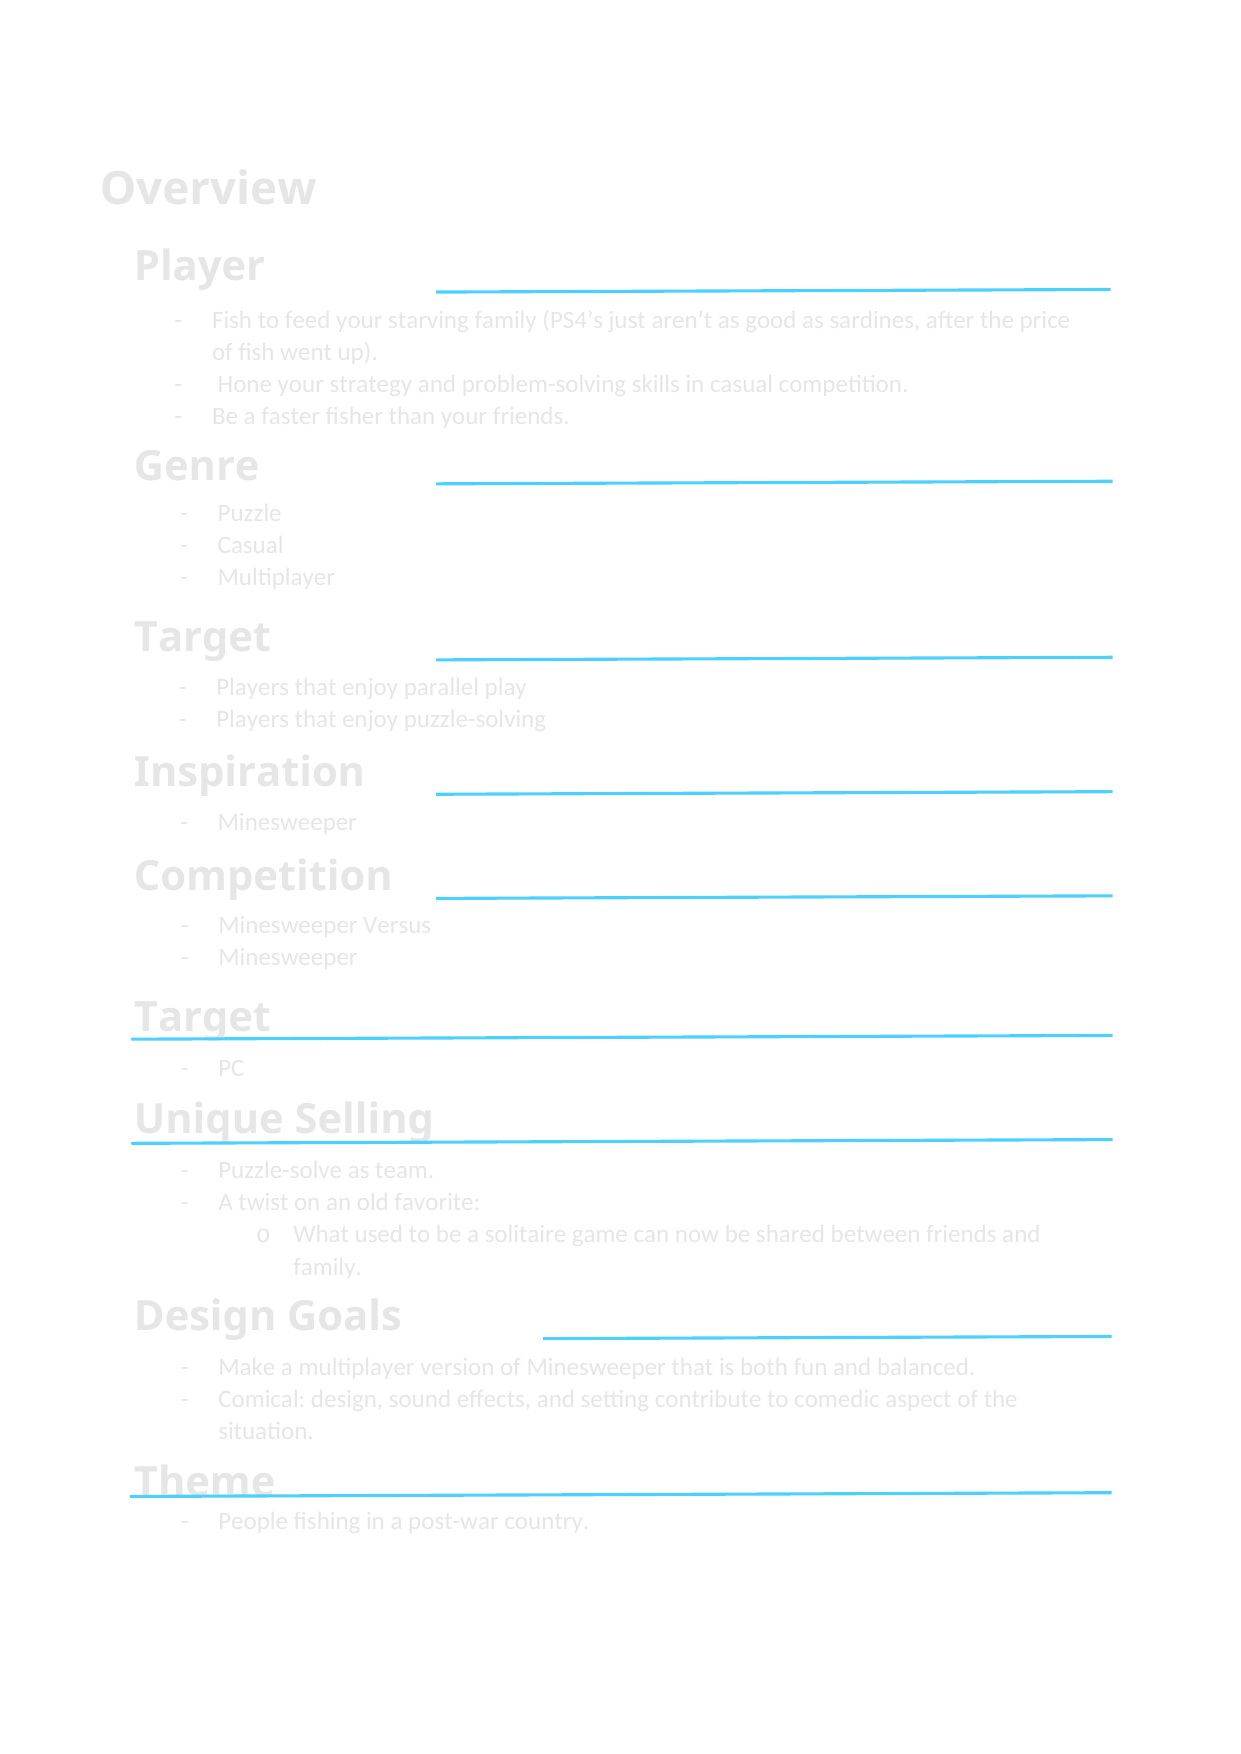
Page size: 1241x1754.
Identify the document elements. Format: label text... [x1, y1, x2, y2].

list Minesweeper Versus [181, 909, 1098, 940]
text Unique Selling Points [134, 1089, 528, 1141]
text Target Audience [134, 606, 421, 660]
text Player Motivation [134, 236, 421, 289]
list Multiplayer [180, 561, 1098, 591]
list Be a faster fisher than your friends. [174, 400, 1092, 431]
list Puzzle-solve as team. [181, 1154, 1098, 1185]
list What used to be a solitaire game can now be shared between friends and family. [256, 1218, 1098, 1282]
list Comical: design, sound effects, and setting contribute to comedic aspect of the situation. [181, 1383, 1098, 1446]
list A twist on an old favorite: [181, 1186, 1098, 1217]
text Competition [134, 846, 421, 900]
list Puzzle [180, 497, 1098, 528]
list People fishing in a post-war country. [181, 1505, 1098, 1536]
list Hone your strategy and problem-solving skills in casual competition. [174, 368, 1092, 399]
list Fish to feed your starving family (PS4’s just aren’t as good as sardines, after the price of fish went up). [174, 304, 1092, 367]
text Genre [134, 436, 421, 489]
list Casual [180, 529, 1098, 559]
list Minesweeper [180, 806, 1098, 837]
text Target Hardware [134, 987, 421, 1037]
list PC [181, 1052, 1098, 1079]
text Design Goals [134, 1286, 528, 1339]
text Inspiration [134, 742, 421, 796]
list Players that enjoy parallel play [178, 671, 1096, 702]
list Players that enjoy puzzle-solving [178, 703, 1096, 733]
text Theme [134, 1452, 528, 1494]
text Overview [99, 155, 329, 217]
list Make a multiplayer version of Minesweeper that is both fun and balanced. [181, 1351, 1098, 1382]
list Minesweeper [181, 942, 1098, 972]
